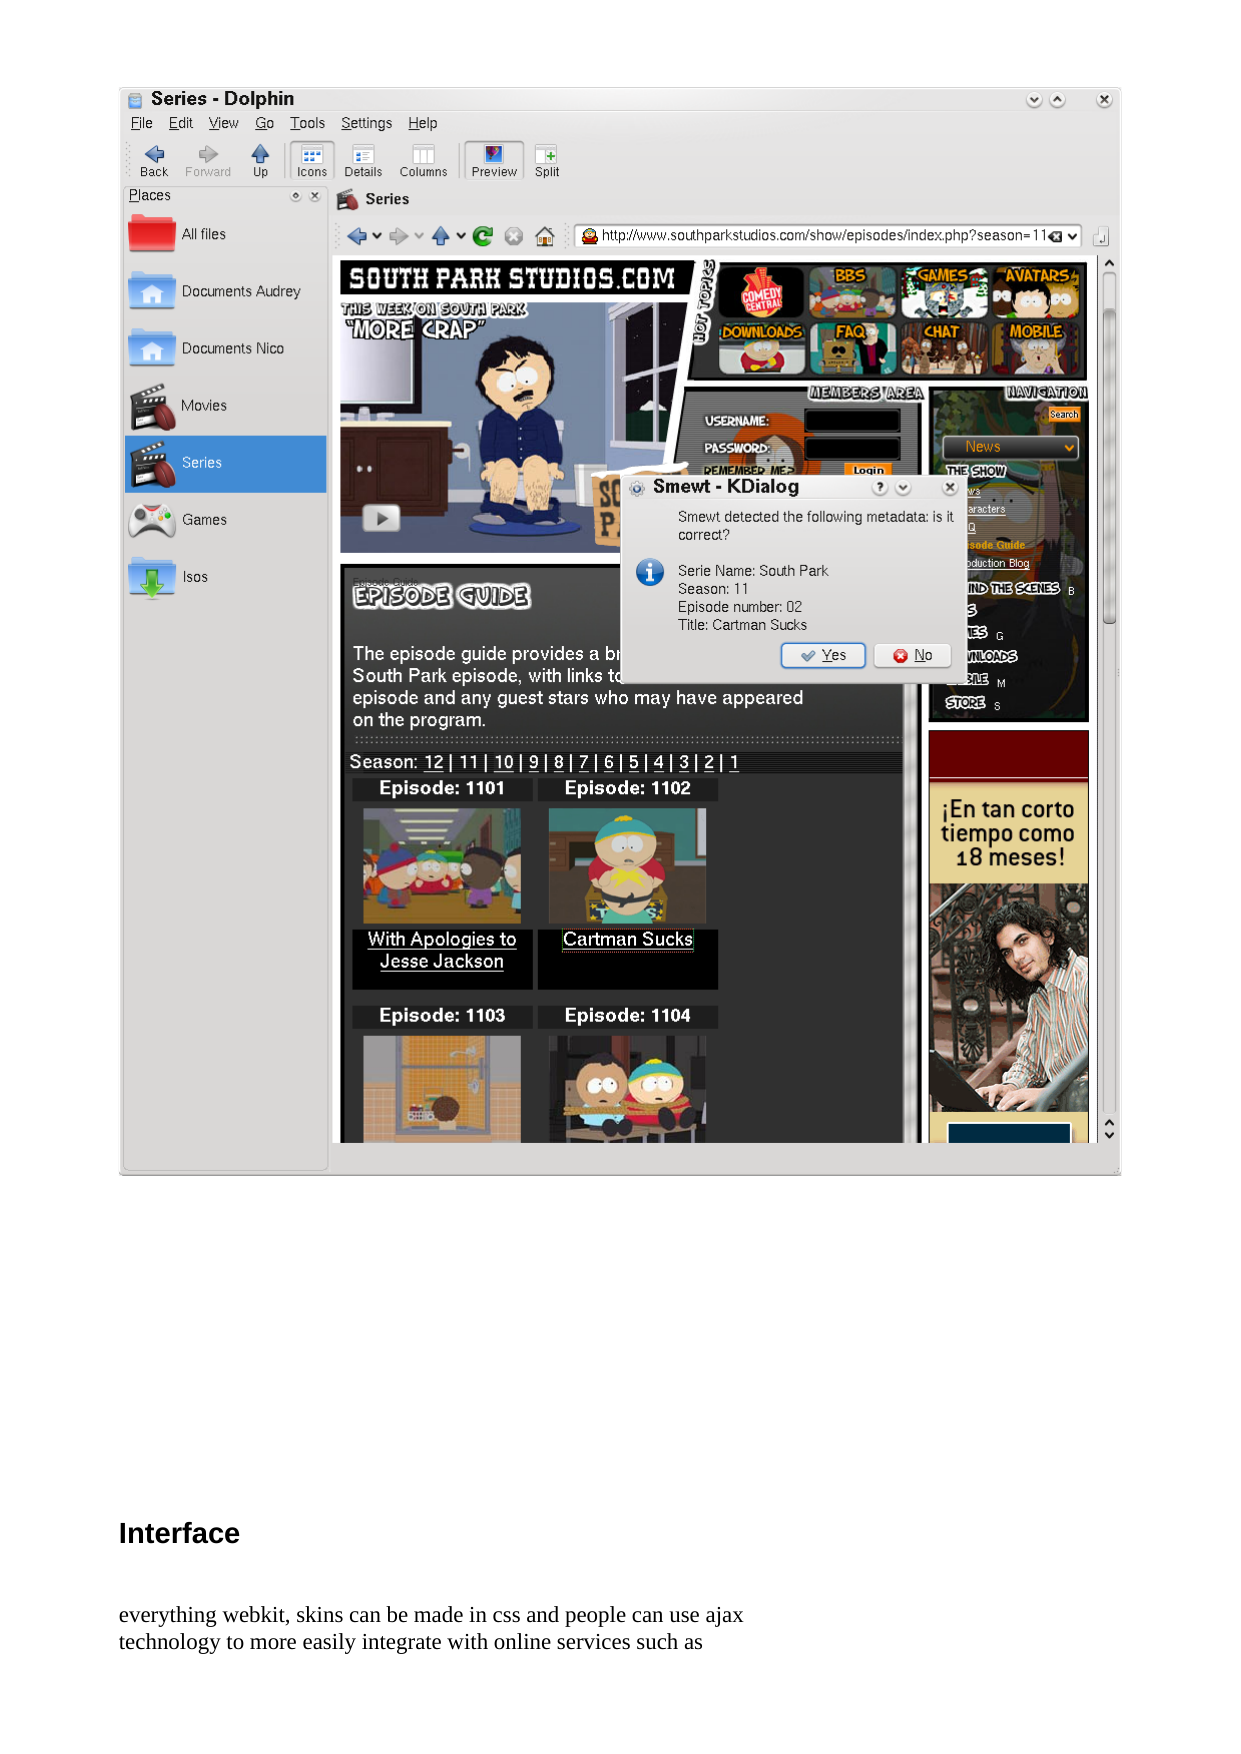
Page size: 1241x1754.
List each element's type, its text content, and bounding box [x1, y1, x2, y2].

picture [118, 87, 1122, 1176]
text technology to more easily integrate with online services such as [119, 1628, 1121, 1654]
text everything webkit, skins can be made in css and people can use ajax [119, 1601, 1121, 1628]
subtitle Interface [119, 1516, 1121, 1550]
